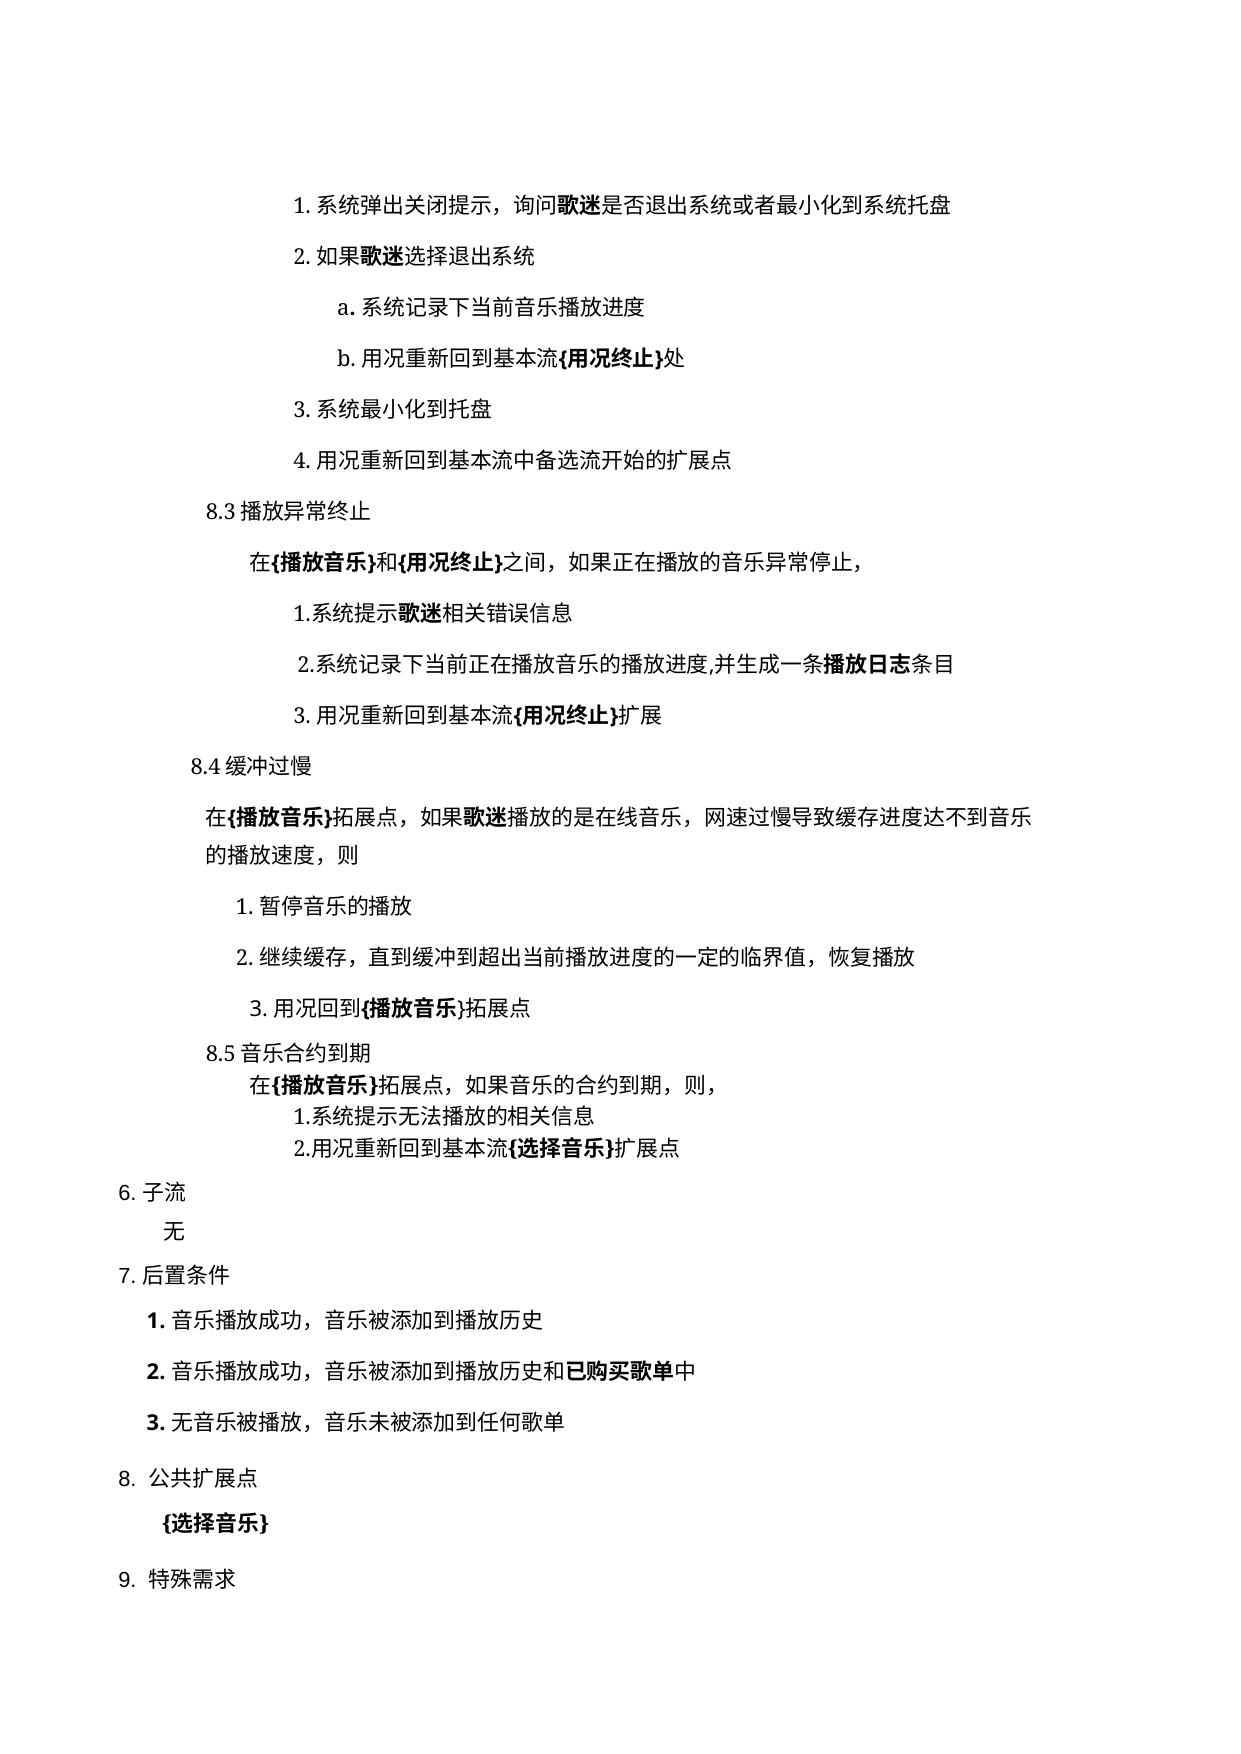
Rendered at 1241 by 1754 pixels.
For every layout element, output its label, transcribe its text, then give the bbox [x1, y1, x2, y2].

text 2. 如果歌迷选择退出系统 [118, 239, 1122, 270]
text 3. 用况重新回到基本流{用况终止}扩展 [118, 698, 1122, 730]
text 3. 用况回到{播放音乐}拓展点 [118, 991, 1122, 1023]
text 3. 系统最小化到托盘 [118, 392, 1122, 423]
text 无 [118, 1213, 1122, 1247]
text 1. 暂停音乐的播放 [118, 889, 1122, 921]
text 2.用况重新回到基本流{选择音乐}扩展点 [118, 1131, 1122, 1163]
text b. 用况重新回到基本流{用况终止}处 [118, 341, 1122, 372]
text 8.5音乐合约到期 [118, 1036, 1122, 1068]
text 在{播放音乐}和{用况终止}之间，如果正在播放的音乐异常停止， [118, 545, 1122, 577]
text 8.3播放异常终止 [118, 494, 1122, 526]
text 8.4缓冲过慢 [118, 749, 1122, 781]
subtitle 子流 [118, 1175, 1122, 1206]
text 2.系统记录下当前正在播放音乐的播放进度,并生成一条播放日志条目 [118, 647, 1122, 679]
text a. 系统记录下当前音乐播放进度 [118, 290, 1122, 321]
subtitle 公共扩展点 [118, 1461, 1122, 1493]
text 在{播放音乐}拓展点，如果音乐的合约到期，则， [118, 1068, 1122, 1099]
text 1. 音乐播放成功，音乐被添加到播放历史 [118, 1303, 1122, 1334]
subtitle 后置条件 [118, 1258, 1122, 1290]
text 2. 音乐播放成功，音乐被添加到播放历史和已购买歌单中 [118, 1354, 1122, 1386]
text 在{播放音乐}拓展点，如果歌迷播放的是在线音乐，网速过慢导致缓存进度达不到音乐 的播放速度，则 [118, 800, 1122, 870]
text 3. 无音乐被播放，音乐未被添加到任何歌单 [118, 1405, 1122, 1437]
text 2. 继续缓存，直到缓冲到超出当前播放进度的一定的临界值，恢复播放 [118, 940, 1122, 972]
text 1.系统提示歌迷相关错误信息 [118, 596, 1122, 628]
subtitle 特殊需求 [118, 1562, 1122, 1594]
text 1.系统提示无法播放的相关信息 [118, 1099, 1122, 1131]
text {选择音乐} [118, 1506, 1122, 1537]
text 1. 系统弹出关闭提示，询问歌迷是否退出系统或者最小化到系统托盘 [118, 188, 1122, 219]
text 4. 用况重新回到基本流中备选流开始的扩展点 [118, 443, 1122, 474]
